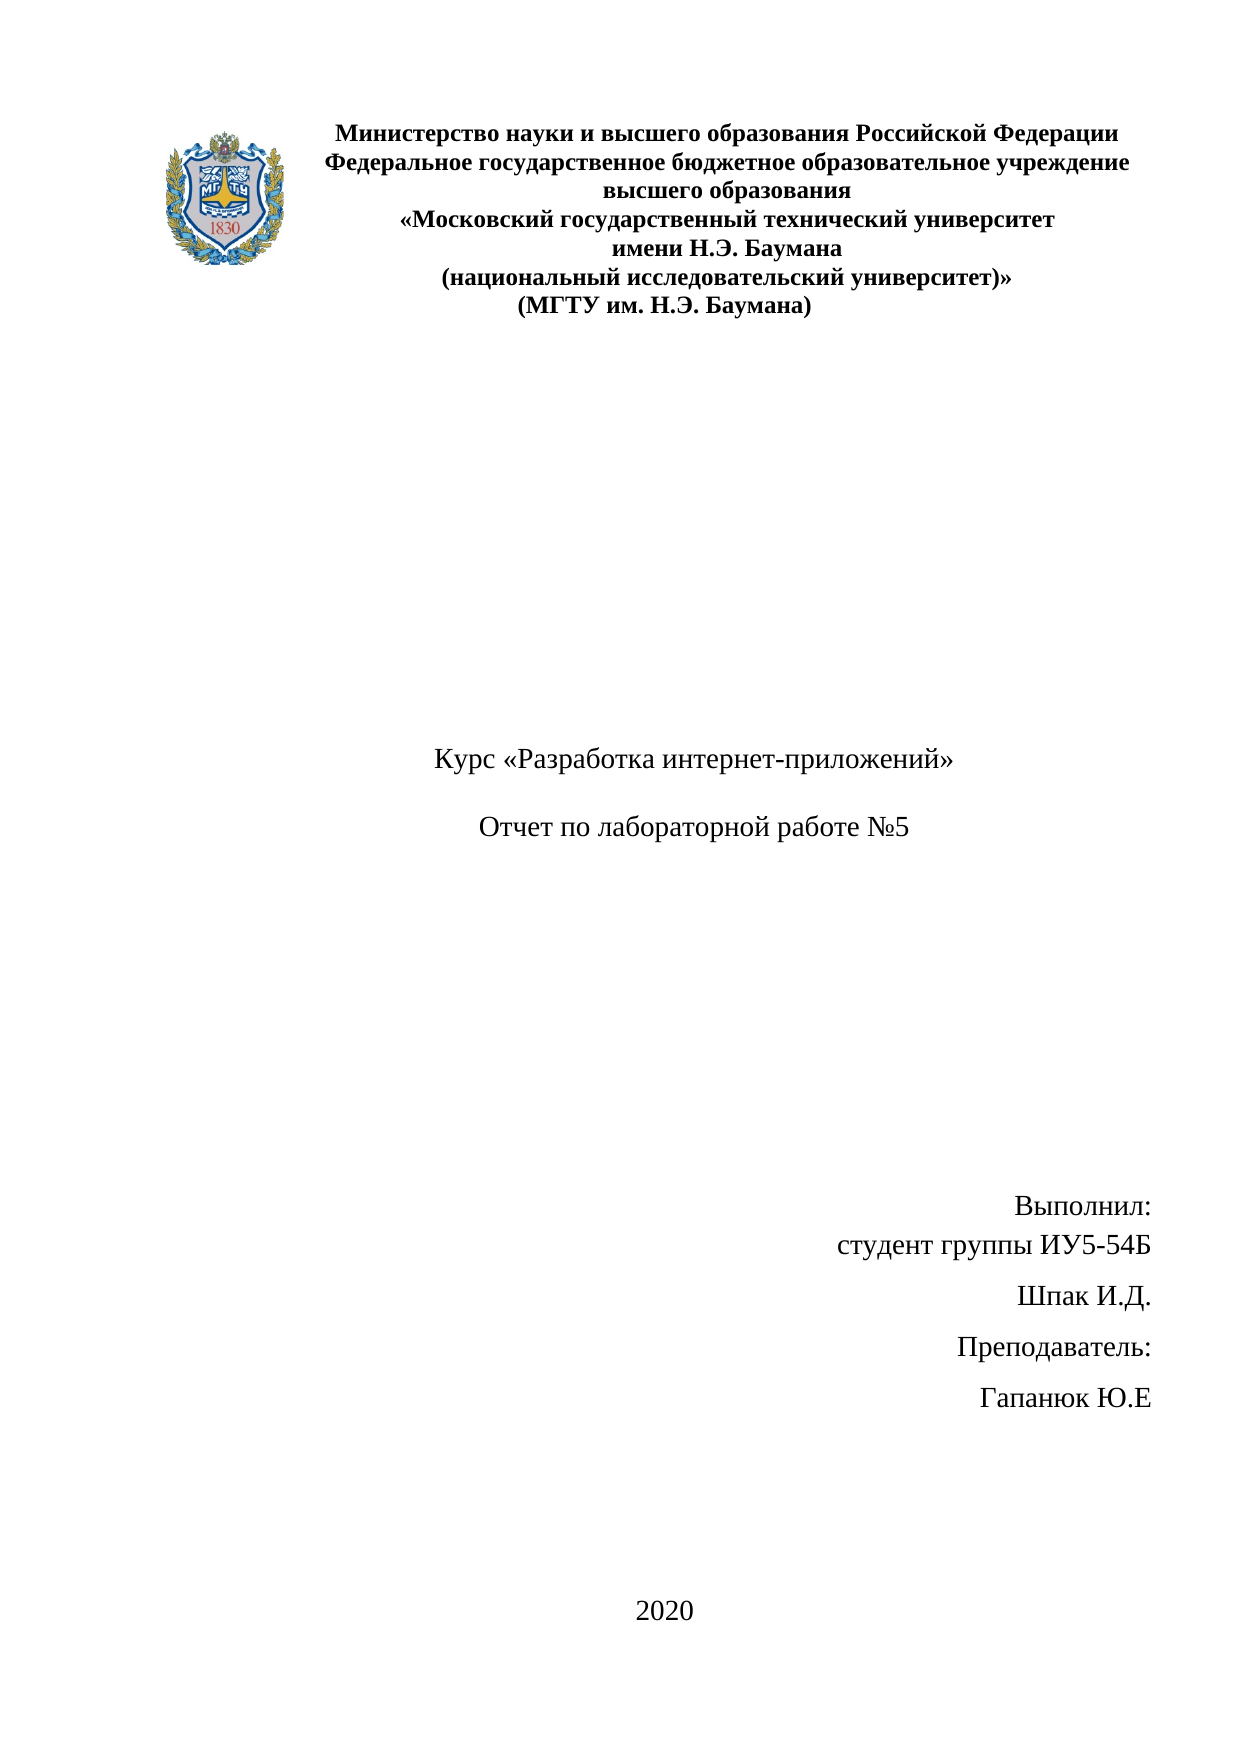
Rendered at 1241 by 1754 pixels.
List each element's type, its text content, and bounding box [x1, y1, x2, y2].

text Преподаватель: [177, 1329, 1152, 1363]
picture [181, 131, 285, 267]
text Курс «Разработка интернет-приложений» [177, 742, 1152, 775]
text высшего образования [285, 176, 1152, 204]
text Отчет по лабораторной работе №5 [177, 809, 1152, 842]
text имени Н.Э. Баумана [285, 233, 1152, 262]
text студент группы ИУ5-54Б [177, 1227, 1152, 1261]
text (национальный исследовательский университет)» [177, 262, 1152, 291]
text Гапанюк Ю.Е [177, 1380, 1152, 1414]
text (МГТУ им. Н.Э. Баумана) [177, 291, 1152, 319]
text «Московский государственный технический университет [285, 204, 1152, 233]
text 2020 [177, 1593, 1152, 1626]
text Шпак И.Д. [177, 1278, 1152, 1312]
text Министерство науки и высшего образования Российской Федерации [177, 118, 1152, 147]
text Выполнил: [177, 1188, 1152, 1222]
text Федеральное государственное бюджетное образовательное учреждение [285, 147, 1152, 176]
